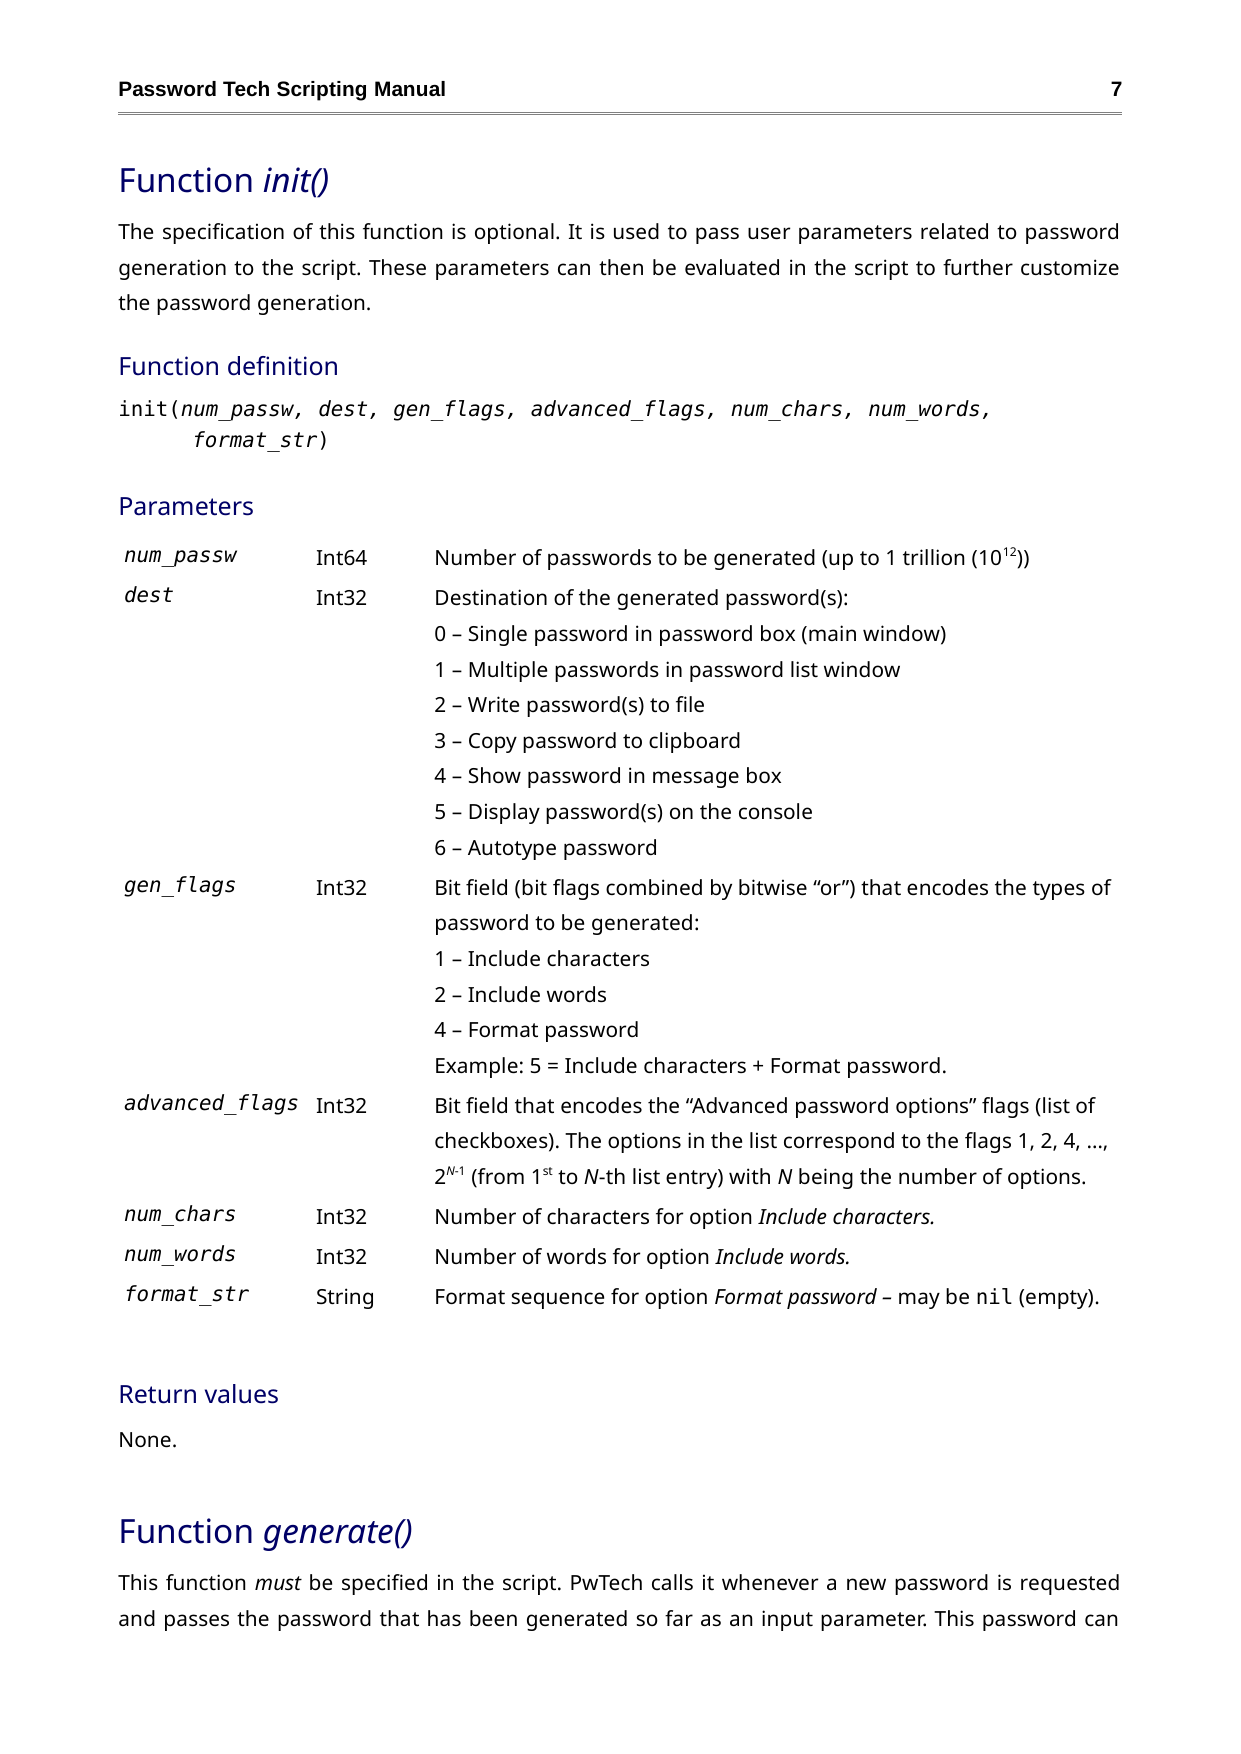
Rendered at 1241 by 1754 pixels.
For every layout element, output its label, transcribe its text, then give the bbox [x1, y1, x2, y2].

table_cell Bit field that encodes the “Advanced password options” flags (list of checkboxes). The options in the list correspond to the flags 1, 2, 4, …, 2N-1 (from 1st to N-th list entry) with N being the number of options. [428, 1085, 1123, 1196]
table_cell dest [118, 578, 310, 867]
subtitle Function definition [118, 348, 1122, 382]
table_cell Format sequence for option Format password – may be nil (empty). [428, 1276, 1123, 1316]
table_cell Bit field (bit flags combined by bitwise “or”) that encodes the types of password to be generated: 1 – Include characters 2 – Include words 4 – Format password Example: 5 = Include characters + Format password. [428, 867, 1123, 1085]
table_cell Int32 [310, 578, 428, 867]
table_cell Int32 [310, 1196, 428, 1236]
table_cell Number of words for option Include words. [428, 1236, 1123, 1276]
table_cell num_words [118, 1236, 310, 1276]
subtitle Function init() [118, 156, 1122, 202]
table_cell Number of characters for option Include characters. [428, 1196, 1123, 1236]
text None. [118, 1425, 1122, 1454]
subtitle Function generate() [118, 1507, 1122, 1553]
table_cell advanced_flags [118, 1085, 310, 1196]
table_header num_passw [118, 538, 310, 577]
table_header Number of passwords to be generated (up to 1 trillion (1012)) [428, 538, 1123, 577]
text The specification of this function is optional. It is used to pass user parameters related to password generation to the script. These parameters can then be evaluated in the script to further customize the password generation. [118, 217, 1122, 317]
table_header Int64 [310, 538, 428, 577]
table_cell Int32 [310, 1236, 428, 1276]
text init(num_passw, dest, gen_flags, advanced_flags, num_chars, num_words, [118, 397, 1122, 422]
subtitle Parameters [118, 489, 1122, 523]
table_cell gen_flags [118, 867, 310, 1085]
table_cell Destination of the generated password(s): 0 – Single password in password box (main window) 1 – Multiple passwords in password list window 2 – Write password(s) to file 3 – Copy password to clipboard 4 – Show password in message box 5 – Display password(s) on the console 6 – Autotype password [428, 578, 1123, 867]
table_cell Int32 [310, 867, 428, 1085]
text format_str) [118, 428, 1122, 452]
text This function must be specified in the script. PwTech calls it whenever a new password is requested and passes the password that has been generated so far as an input parameter. This password can [118, 1568, 1122, 1632]
subtitle Return values [118, 1377, 1122, 1411]
table_cell format_str [118, 1276, 310, 1316]
table_cell String [310, 1276, 428, 1316]
table_cell num_chars [118, 1196, 310, 1236]
table_cell Int32 [310, 1085, 428, 1196]
